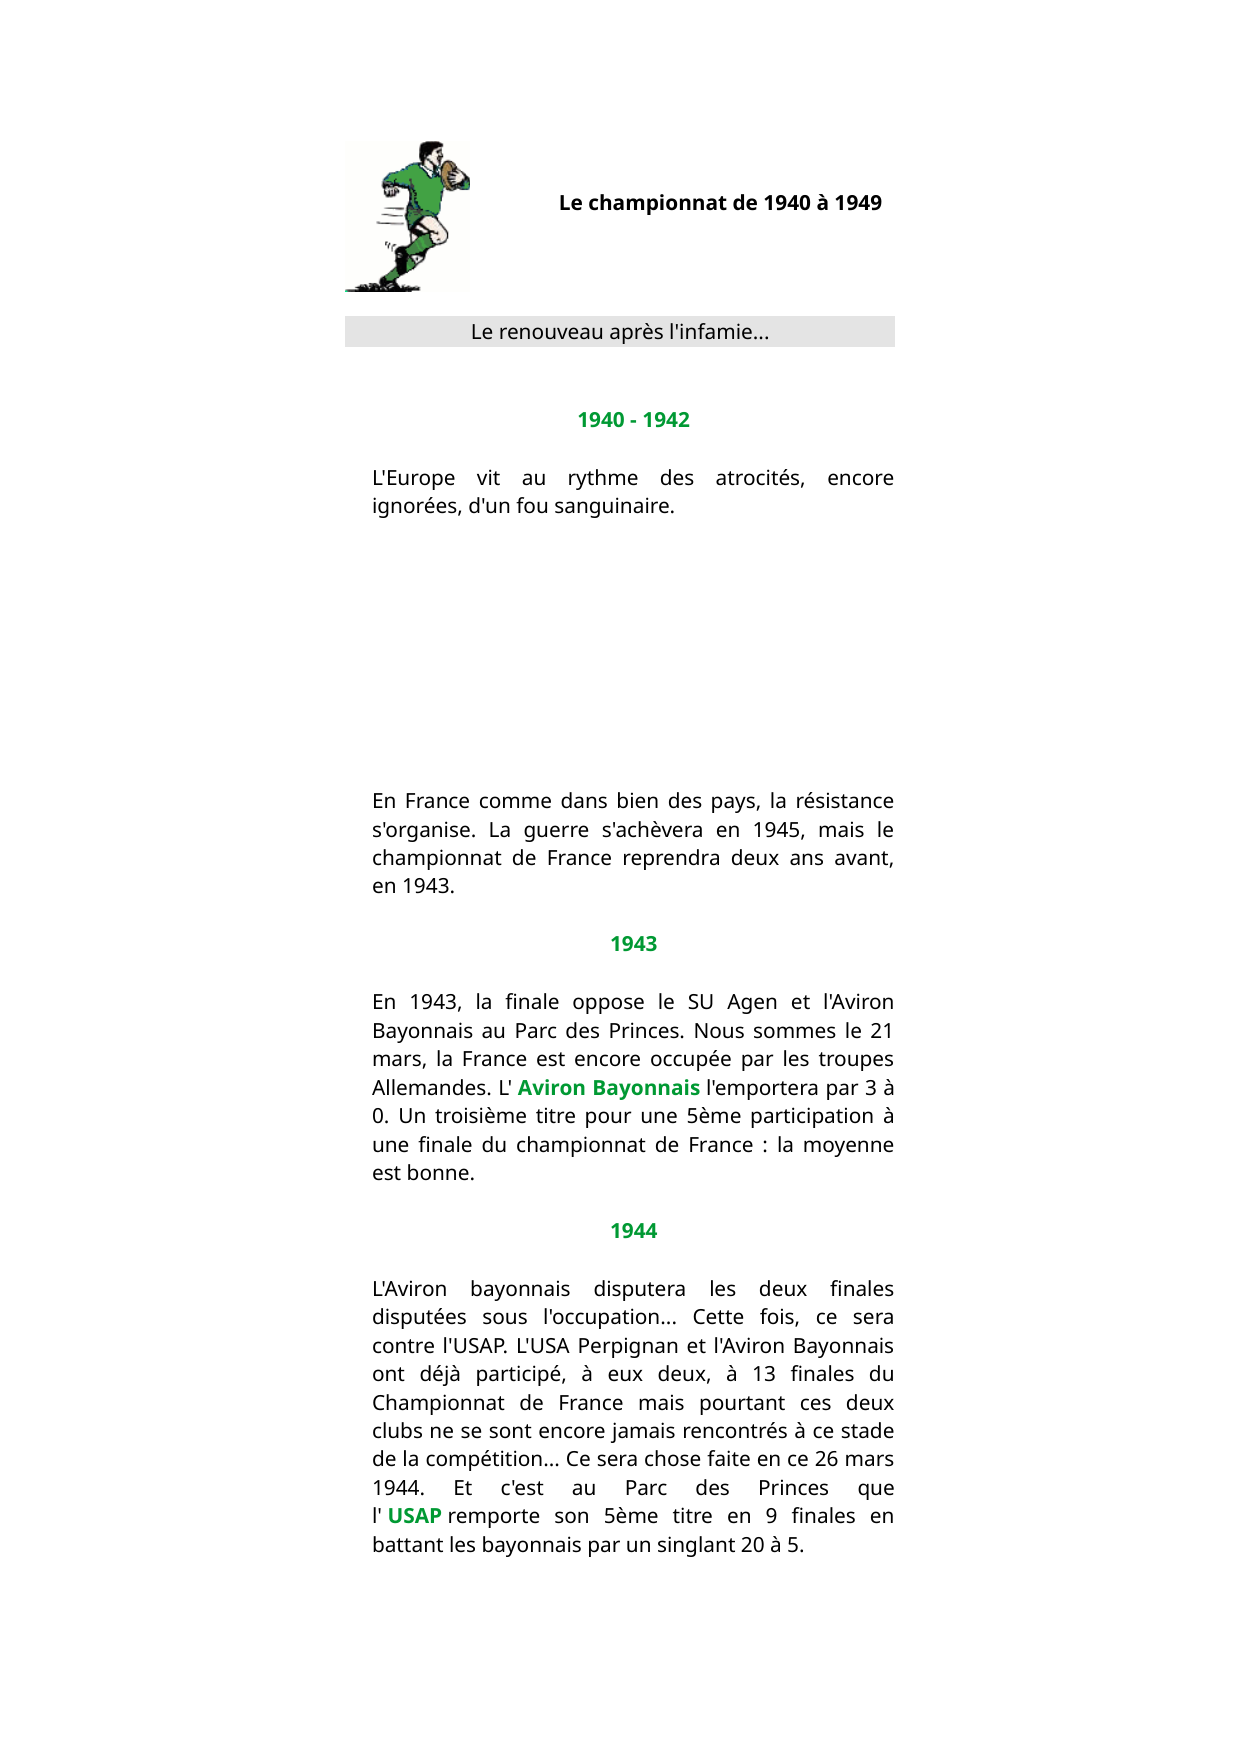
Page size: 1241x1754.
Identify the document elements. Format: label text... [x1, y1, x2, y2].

table_cell [345, 347, 372, 1636]
table_cell [345, 118, 546, 316]
picture [345, 141, 470, 292]
table_cell 1940 - 1942 L'Europe vit au rythme des atrocités, encore ignorées, d'un fou sanguinaire. En France comme dans bien des pays, la résistance s'organise. La guerre s'achèvera en 1945, mais le championnat de France reprendra deux ans avant, en 1943. 1943 En 1943, la finale oppose le SU Agen et l'Aviron Bayonnais au Parc des Princes. Nous sommes le 21 mars, la France est encore occupée par les troupes Allemandes. L' Aviron Bayonnais l'emportera par 3 à 0. Un troisième titre pour une 5ème participation à une finale du championnat de France : la moyenne est bonne. 1944 L'Aviron bayonnais disputera les deux finales disputées sous l'occupation... Cette fois, ce sera contre l'USAP. L'USA Perpignan et l'Aviron Bayonnais ont déjà participé, à eux deux, à 13 finales du Championnat de France mais pourtant ces deux clubs ne se sont encore jamais rencontrés à ce stade de la compétition... Ce sera chose faite en ce 26 mars 1944. Et c'est au Parc des Princes que l' USAP remporte son 5ème titre en 9 finales en battant les bayonnais par un singlant 20 à 5. [372, 347, 895, 1636]
table_cell Le championnat de 1940 à 1949 [546, 118, 895, 316]
table_header Le renouveau après l'infamie... [345, 316, 895, 347]
